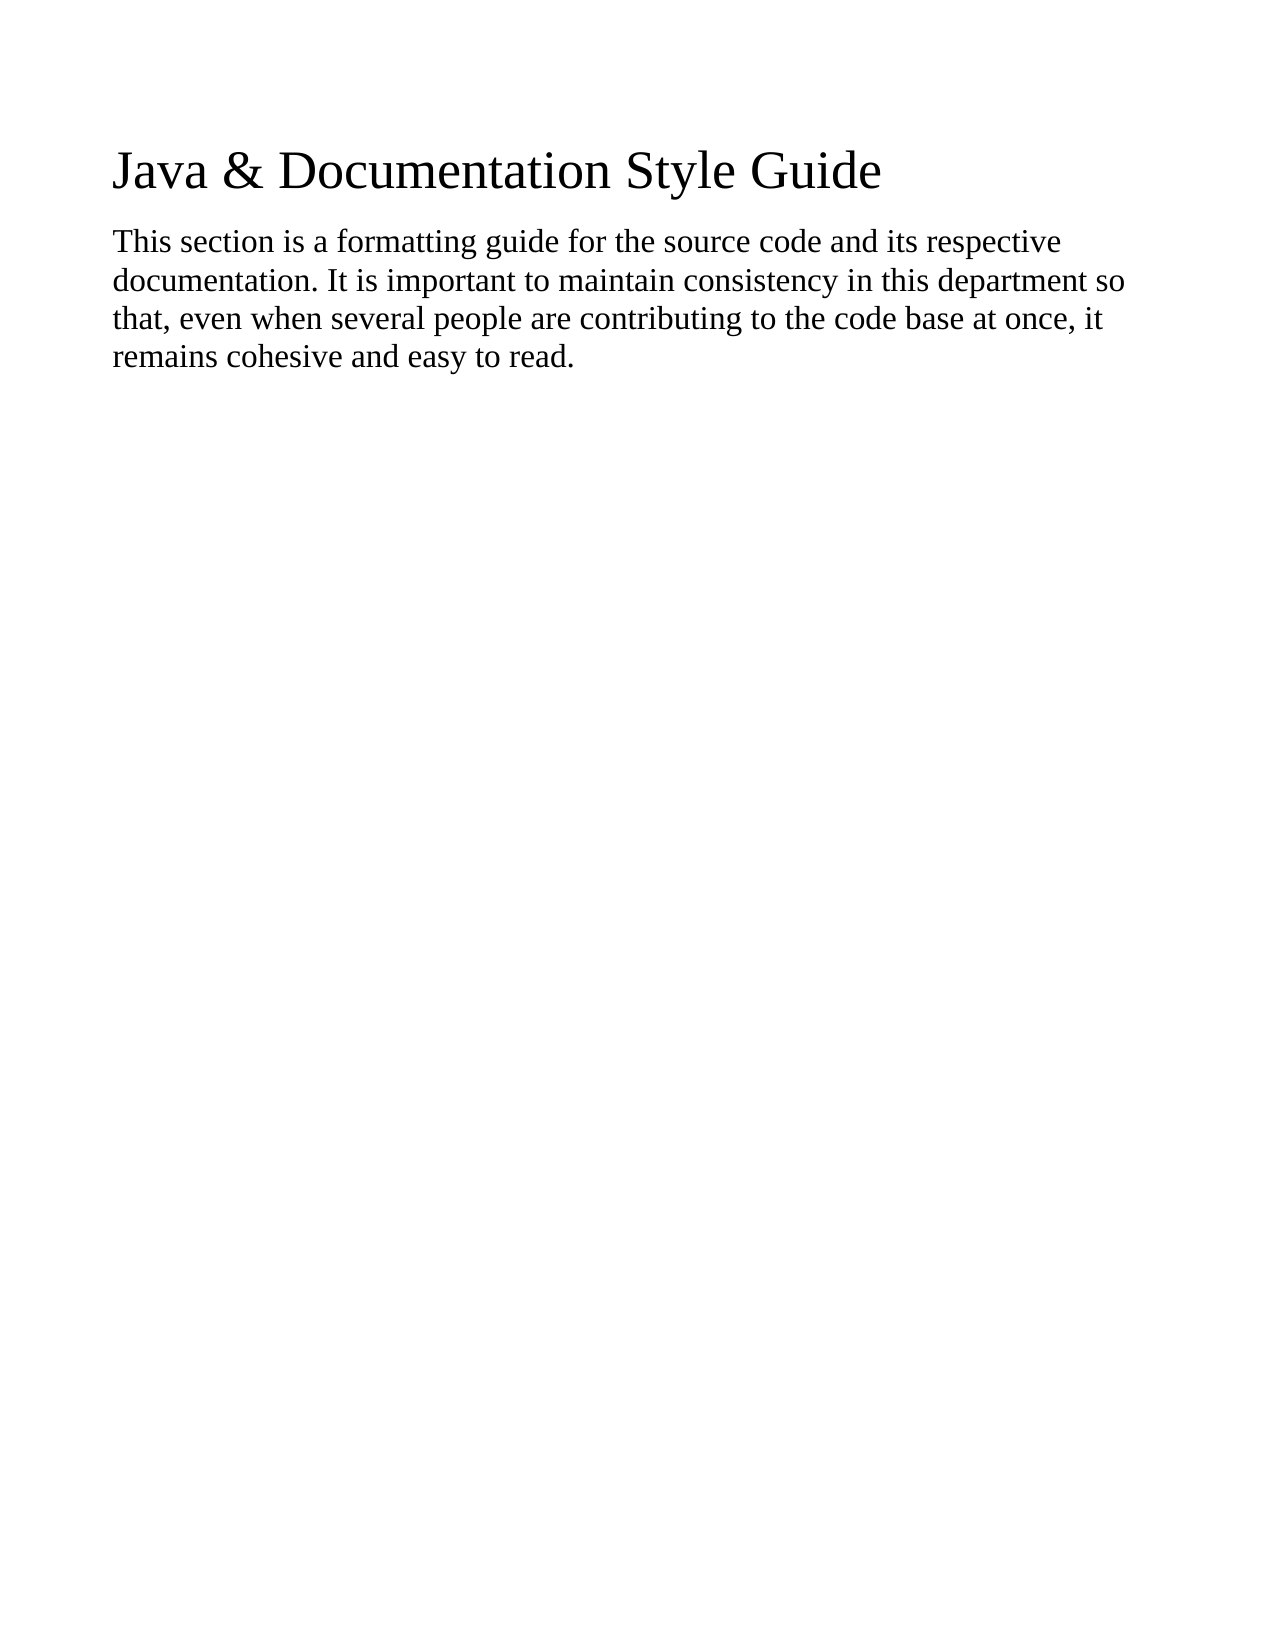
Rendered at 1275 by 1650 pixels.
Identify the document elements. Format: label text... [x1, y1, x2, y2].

subtitle Java & Documentation Style Guide [112, 137, 1162, 200]
text This section is a formatting guide for the source code and its respective documentation. It is important to maintain consistency in this department so that, even when several people are contributing to the code base at once, it remains cohesive and easy to read. [112, 222, 1162, 375]
